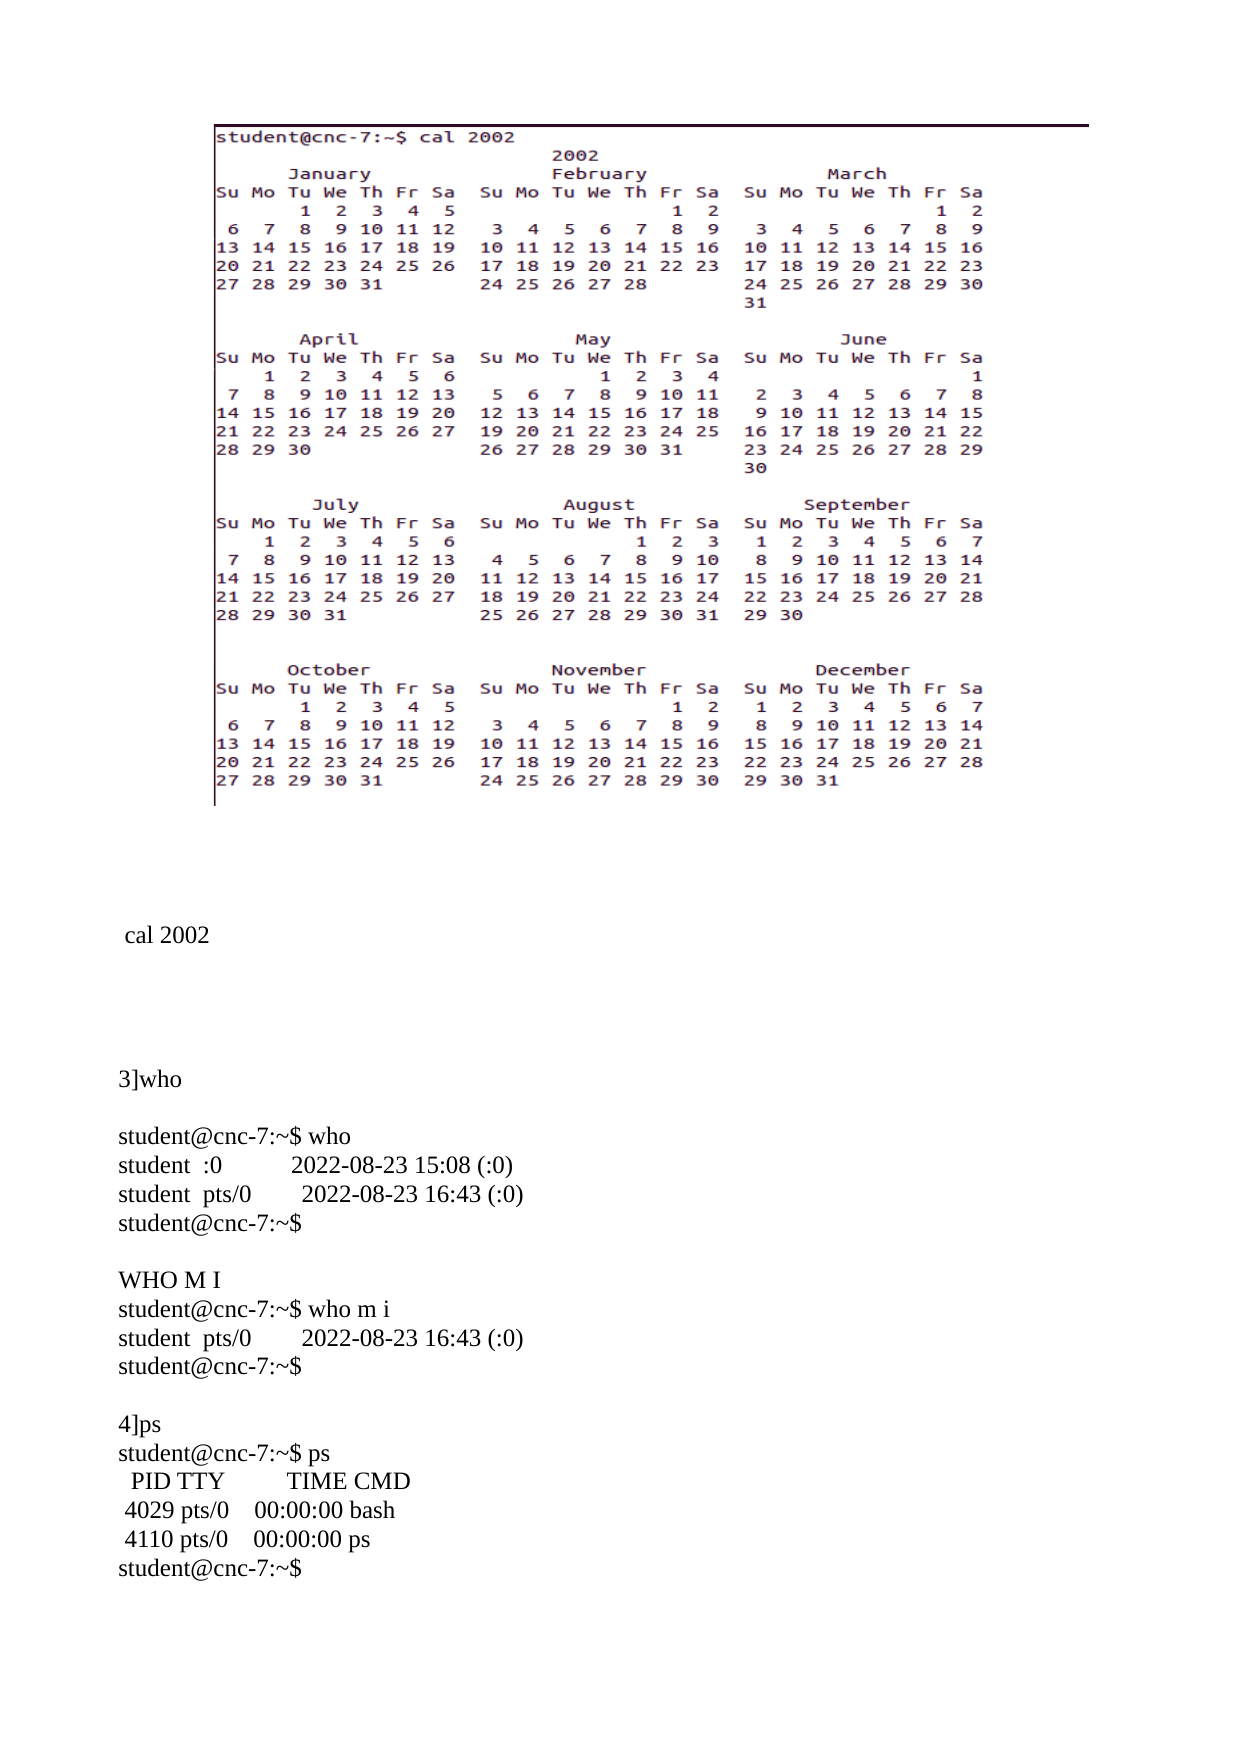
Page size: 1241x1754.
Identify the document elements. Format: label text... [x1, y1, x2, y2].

text PID TTY TIME CMD [118, 1466, 1122, 1495]
text 4]ps [118, 1409, 1122, 1438]
text cal 2002 [118, 920, 1122, 949]
text student@cnc-7:~$ who m i [118, 1294, 1122, 1323]
text student@cnc-7:~$ [118, 1208, 1122, 1236]
text student :0 2022-08-23 15:08 (:0) [118, 1150, 1122, 1179]
text student pts/0 2022-08-23 16:43 (:0) [118, 1323, 1122, 1351]
text student@cnc-7:~$ who [118, 1121, 1122, 1150]
text 3]who [118, 1064, 1122, 1093]
text student pts/0 2022-08-23 16:43 (:0) [118, 1179, 1122, 1208]
text student@cnc-7:~$ ps [118, 1438, 1122, 1466]
text 4110 pts/0 00:00:00 ps [118, 1524, 1122, 1553]
picture [213, 124, 1089, 806]
text student@cnc-7:~$ [118, 1553, 1122, 1581]
text 4029 pts/0 00:00:00 bash [118, 1495, 1122, 1524]
text WHO M I [118, 1265, 1122, 1294]
text student@cnc-7:~$ [118, 1351, 1122, 1380]
